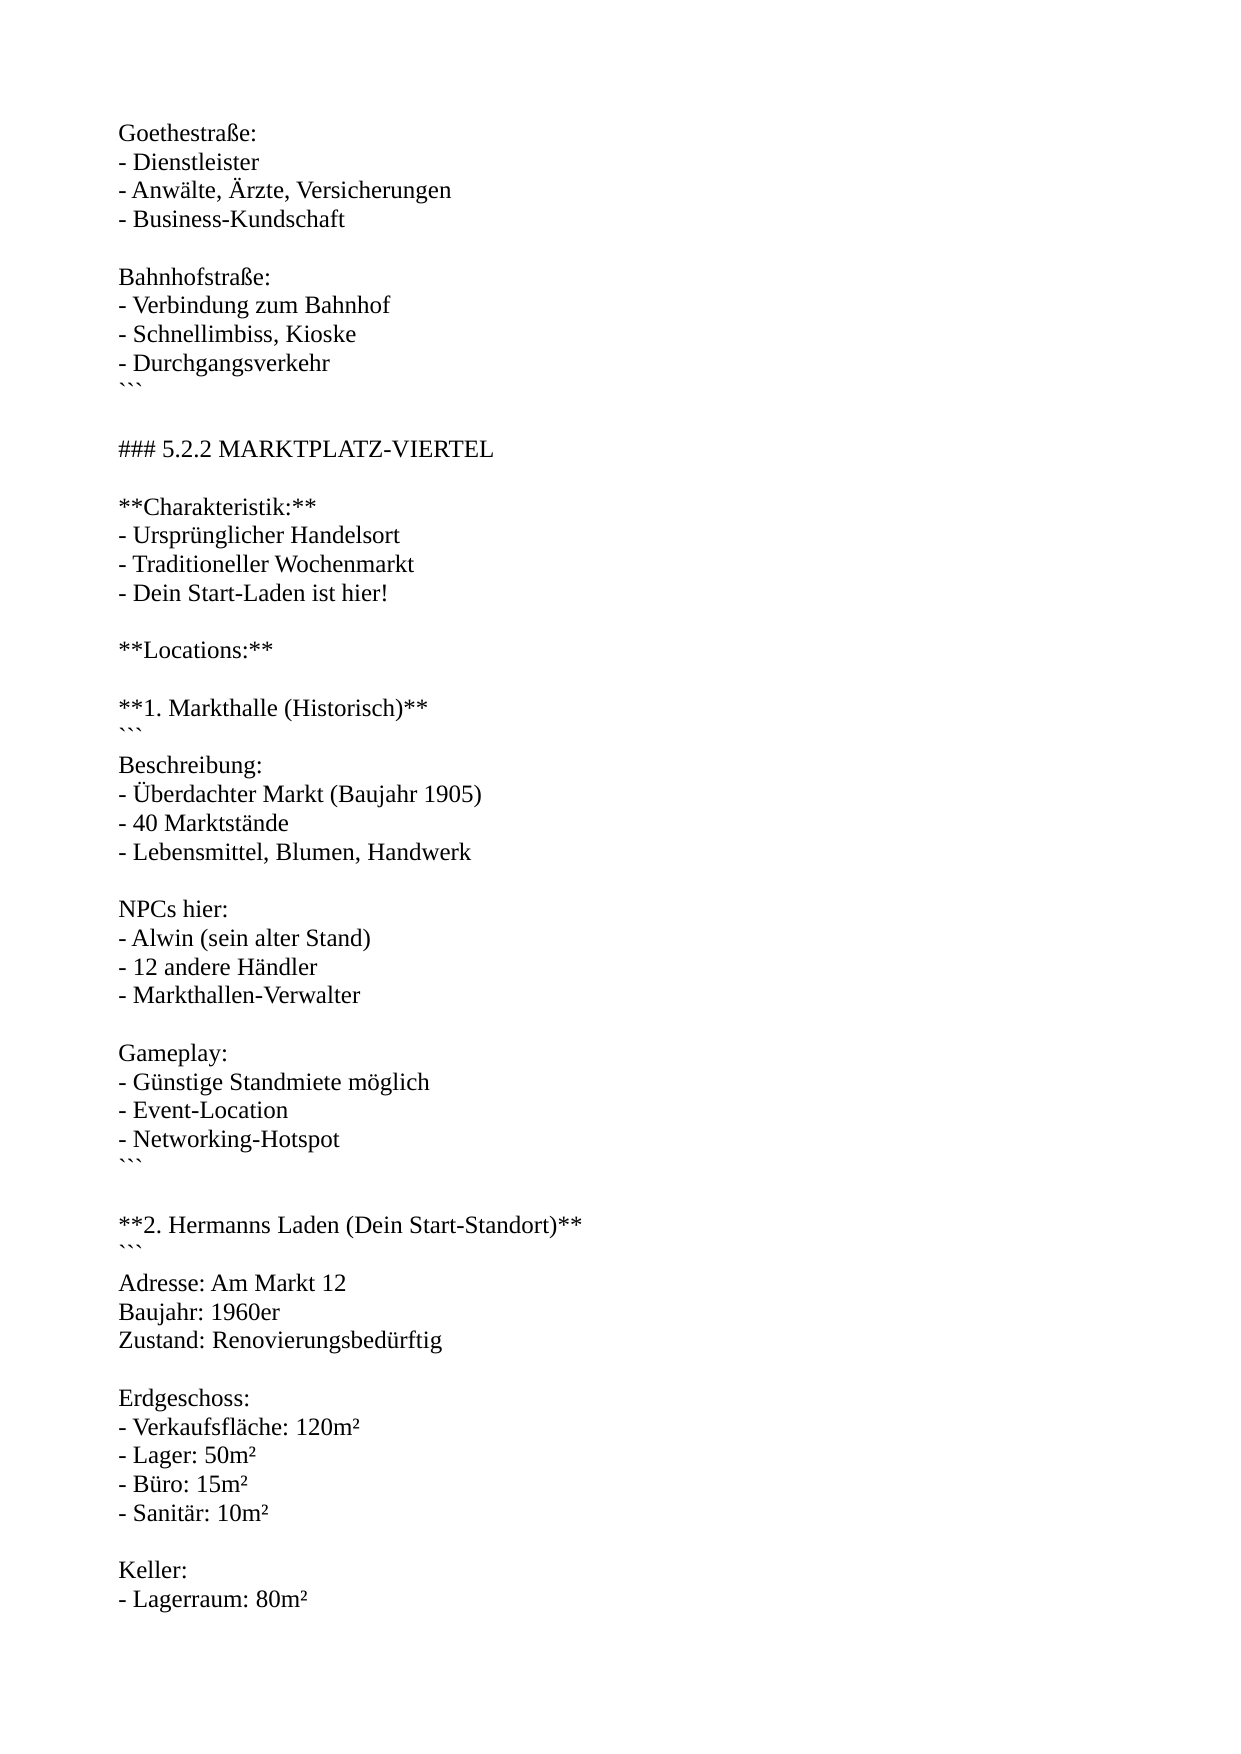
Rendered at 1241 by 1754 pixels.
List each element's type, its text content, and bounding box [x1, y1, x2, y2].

text Goethestraße: - Dienstleister - Anwälte, Ärzte, Versicherungen - Business-Kundschaft Bahnhofstraße: - Verbindung zum Bahnhof - Schnellimbiss, Kioske - Durchgangsverkehr ``` ### 5.2.2 MARKTPLATZ-VIERTEL **Charakteristik:** - Ursprünglicher Handelsort - Traditioneller Wochenmarkt - Dein Start-Laden ist hier! **Locations:** **1. Markthalle (Historisch)** ``` Beschreibung: - Überdachter Markt (Baujahr 1905) - 40 Marktstände - Lebensmittel, Blumen, Handwerk NPCs hier: - Alwin (sein alter Stand) - 12 andere Händler - Markthallen-Verwalter Gameplay: - Günstige Standmiete möglich - Event-Location - Networking-Hotspot ``` **2. Hermanns Laden (Dein Start-Standort)** ``` Adresse: Am Markt 12 Baujahr: 1960er Zustand: Renovierungsbedürftig Erdgeschoss: - Verkaufsfläche: 120m² - Lager: 50m² - Büro: 15m² - Sanitär: 10m² Keller: - Lagerraum: 80m² [118, 118, 1122, 1613]
